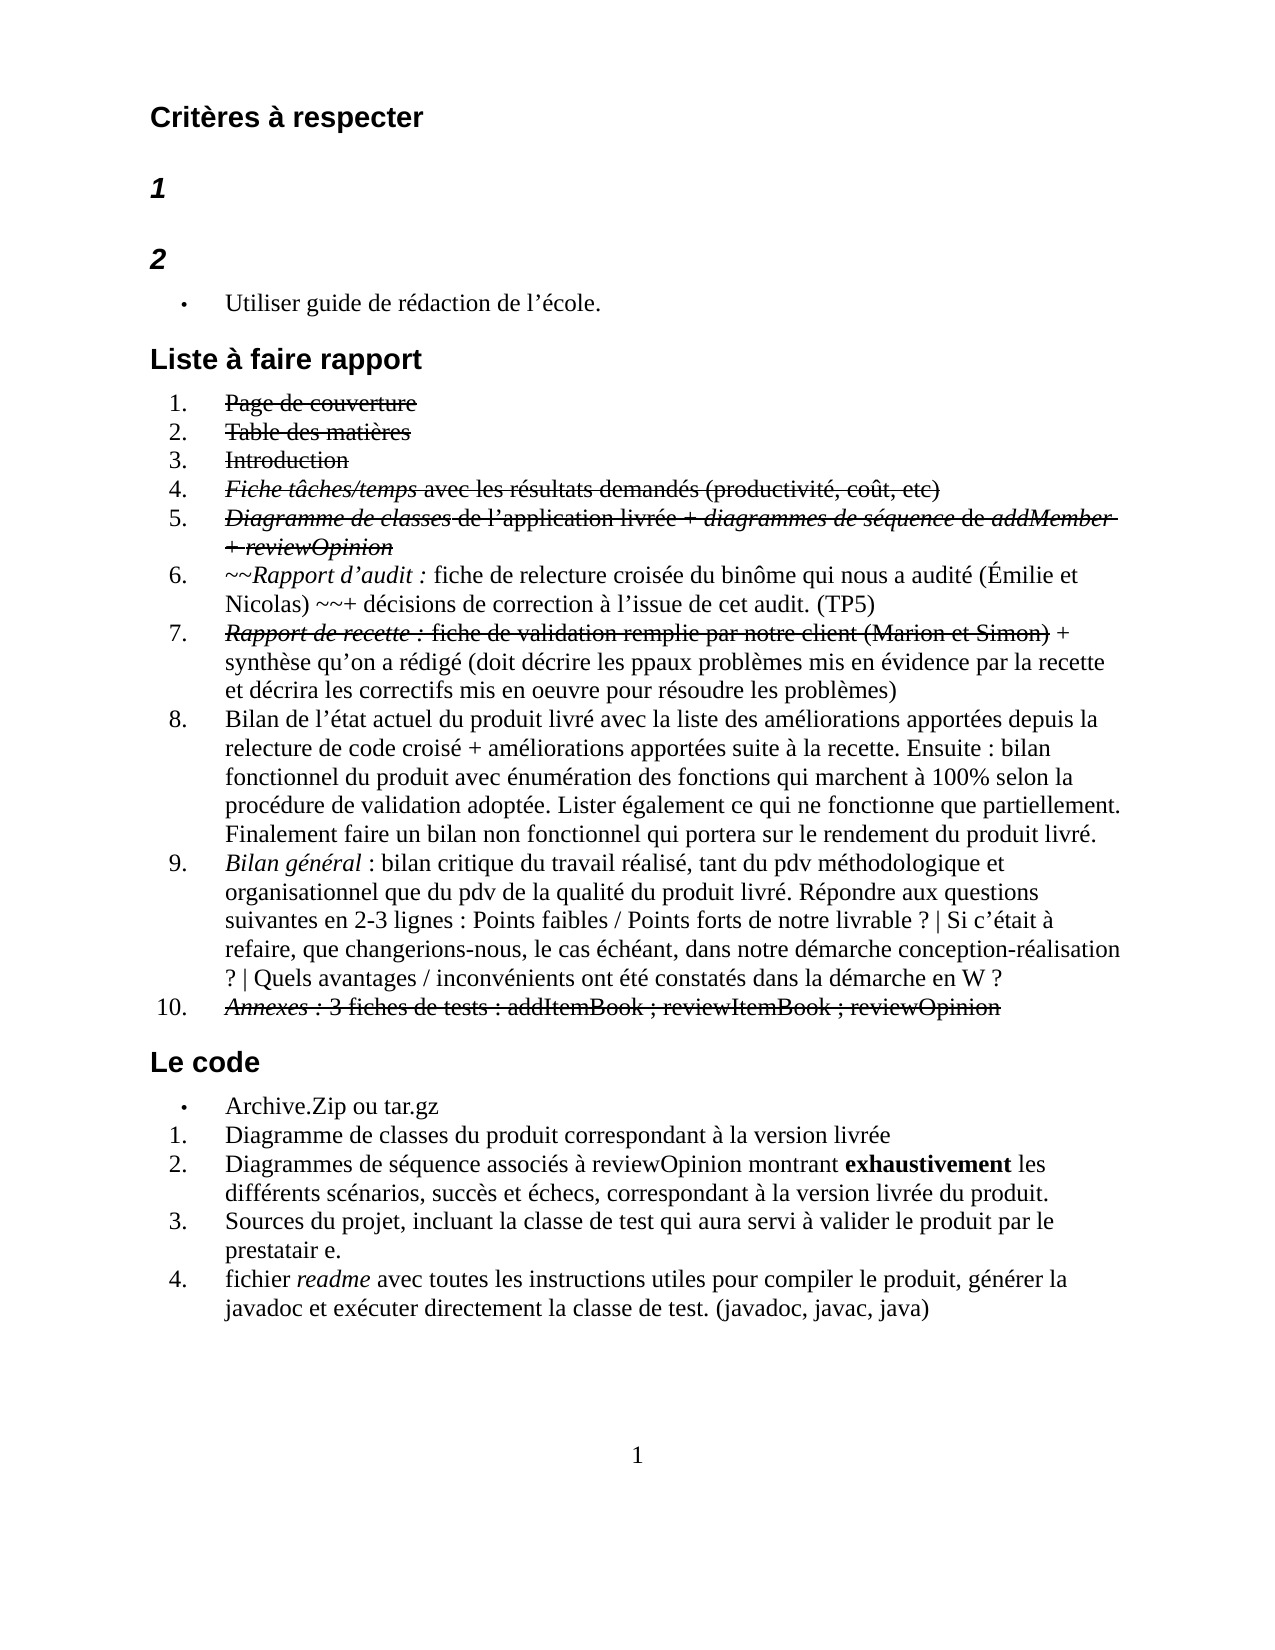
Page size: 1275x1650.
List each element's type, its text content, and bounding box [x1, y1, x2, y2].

list Archive.Zip ou tar.gz [187, 1091, 1125, 1120]
list Diagrammes de séquence associés à reviewOpinion montrant exhaustivement les différents scénarios, succès et échecs, correspondant à la version livrée du produit. [187, 1149, 1125, 1206]
list Table des matières [187, 417, 1125, 445]
list Rapport de recette : fiche de validation remplie par notre client (Marion et Simon) + synthèse qu’on a rédigé (doit décrire les ppaux problèmes mis en évidence par la recette et décrira les correctifs mis en oeuvre pour résoudre les problèmes) [187, 618, 1125, 704]
list Utiliser guide de rédaction de l’école. [187, 288, 1125, 317]
subtitle Le code [150, 1045, 1125, 1079]
list Annexes : 3 fiches de tests : addItemBook ; reviewItemBook ; reviewOpinion [187, 992, 1125, 1020]
list Sources du projet, incluant la classe de test qui aura servi à valider le produit par le prestatair e. [187, 1206, 1125, 1264]
subtitle Liste à faire rapport [150, 342, 1125, 375]
subtitle 2 [150, 242, 1125, 276]
list fichier readme avec toutes les instructions utiles pour compiler le produit, générer la javadoc et exécuter directement la classe de test. (javadoc, javac, java) [187, 1264, 1125, 1321]
list Diagramme de classes du produit correspondant à la version livrée [187, 1120, 1125, 1149]
list ~~Rapport d’audit : fiche de relecture croisée du binôme qui nous a audité (Émilie et Nicolas) ~~+ décisions de correction à l’issue de cet audit. (TP5) [187, 560, 1125, 618]
list Introduction [187, 445, 1125, 474]
list Bilan de l’état actuel du produit livré avec la liste des améliorations apportées depuis la relecture de code croisé + améliorations apportées suite à la recette. Ensuite : bilan fonctionnel du produit avec énumération des fonctions qui marchent à 100% selon la procédure de validation adoptée. Lister également ce qui ne fonctionne que partiellement. Finalement faire un bilan non fonctionnel qui portera sur le rendement du produit livré. [187, 704, 1125, 848]
list Bilan général : bilan critique du travail réalisé, tant du pdv méthodologique et organisationnel que du pdv de la qualité du produit livré. Répondre aux questions suivantes en 2-3 lignes : Points faibles / Points forts de notre livrable ? | Si c’était à refaire, que changerions-nous, le cas échéant, dans notre démarche conception-réalisation ? | Quels avantages / inconvénients ont été constatés dans la démarche en W ? [187, 848, 1125, 992]
list Fiche tâches/temps avec les résultats demandés (productivité, coût, etc) [187, 474, 1125, 503]
list Page de couverture [187, 388, 1125, 417]
subtitle 1 [150, 171, 1125, 204]
subtitle Critères à respecter [150, 100, 1125, 133]
list Diagramme de classes de l’application livrée + diagrammes de séquence de addMember + reviewOpinion [187, 503, 1125, 560]
